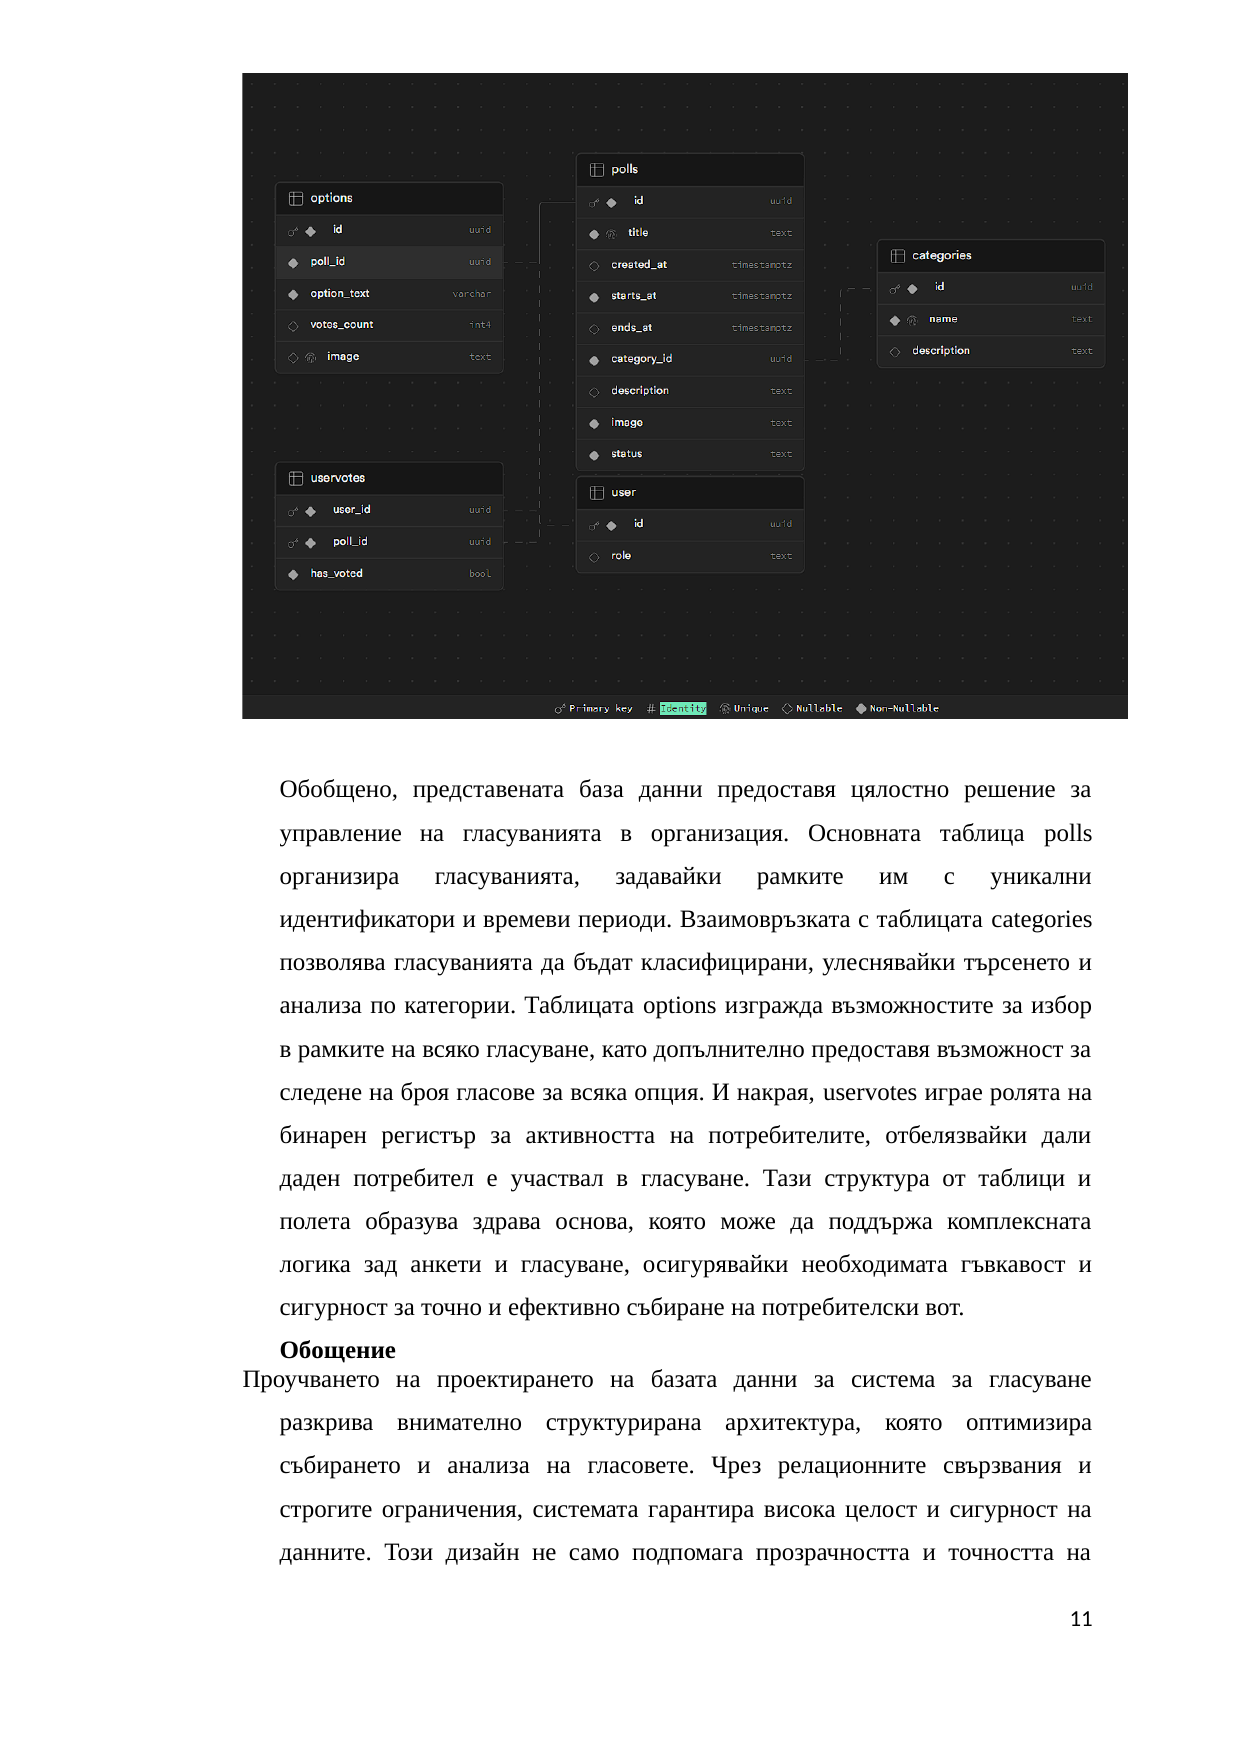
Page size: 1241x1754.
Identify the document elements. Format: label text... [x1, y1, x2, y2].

text Обощение [250, 1336, 1092, 1364]
text Обобщено, представената база данни предоставя цялостно решение за управление на гласуванията в организация. Основната таблица polls организира гласуванията, задавайки рамките им с уникални идентификатори и времеви периоди. Взаимовръзката с таблицата categories позволява гласуванията да бъдат класифицирани, улеснявайки търсенето и анализа по категории. Таблицата options изгражда възможностите за избор в рамките на всяко гласуване, като допълнително предоставя възможност за следене на броя гласове за всяка опция. И накрая, uservotes играе ролята на бинарен регистър за активността на потребителите, отбелязвайки дали даден потребител е участвал в гласуване. Тази структура от таблици и полета образува здрава основа, която може да поддържа комплексната логика зад анкети и гласуване, осигурявайки необходимата гъвкавост и сигурност за точно и ефективно събиране на потребителски вот. [242, 774, 1092, 1321]
text Проучването на проектирането на базата данни за система за гласуване разкрива внимателно структурирана архитектура, която оптимизира събирането и анализа на гласовете. Чрез релационните свързвания и строгите ограничения, системата гарантира висока целост и сигурност на данните. Този дизайн не само подпомага прозрачността и точността на [242, 1364, 1092, 1566]
